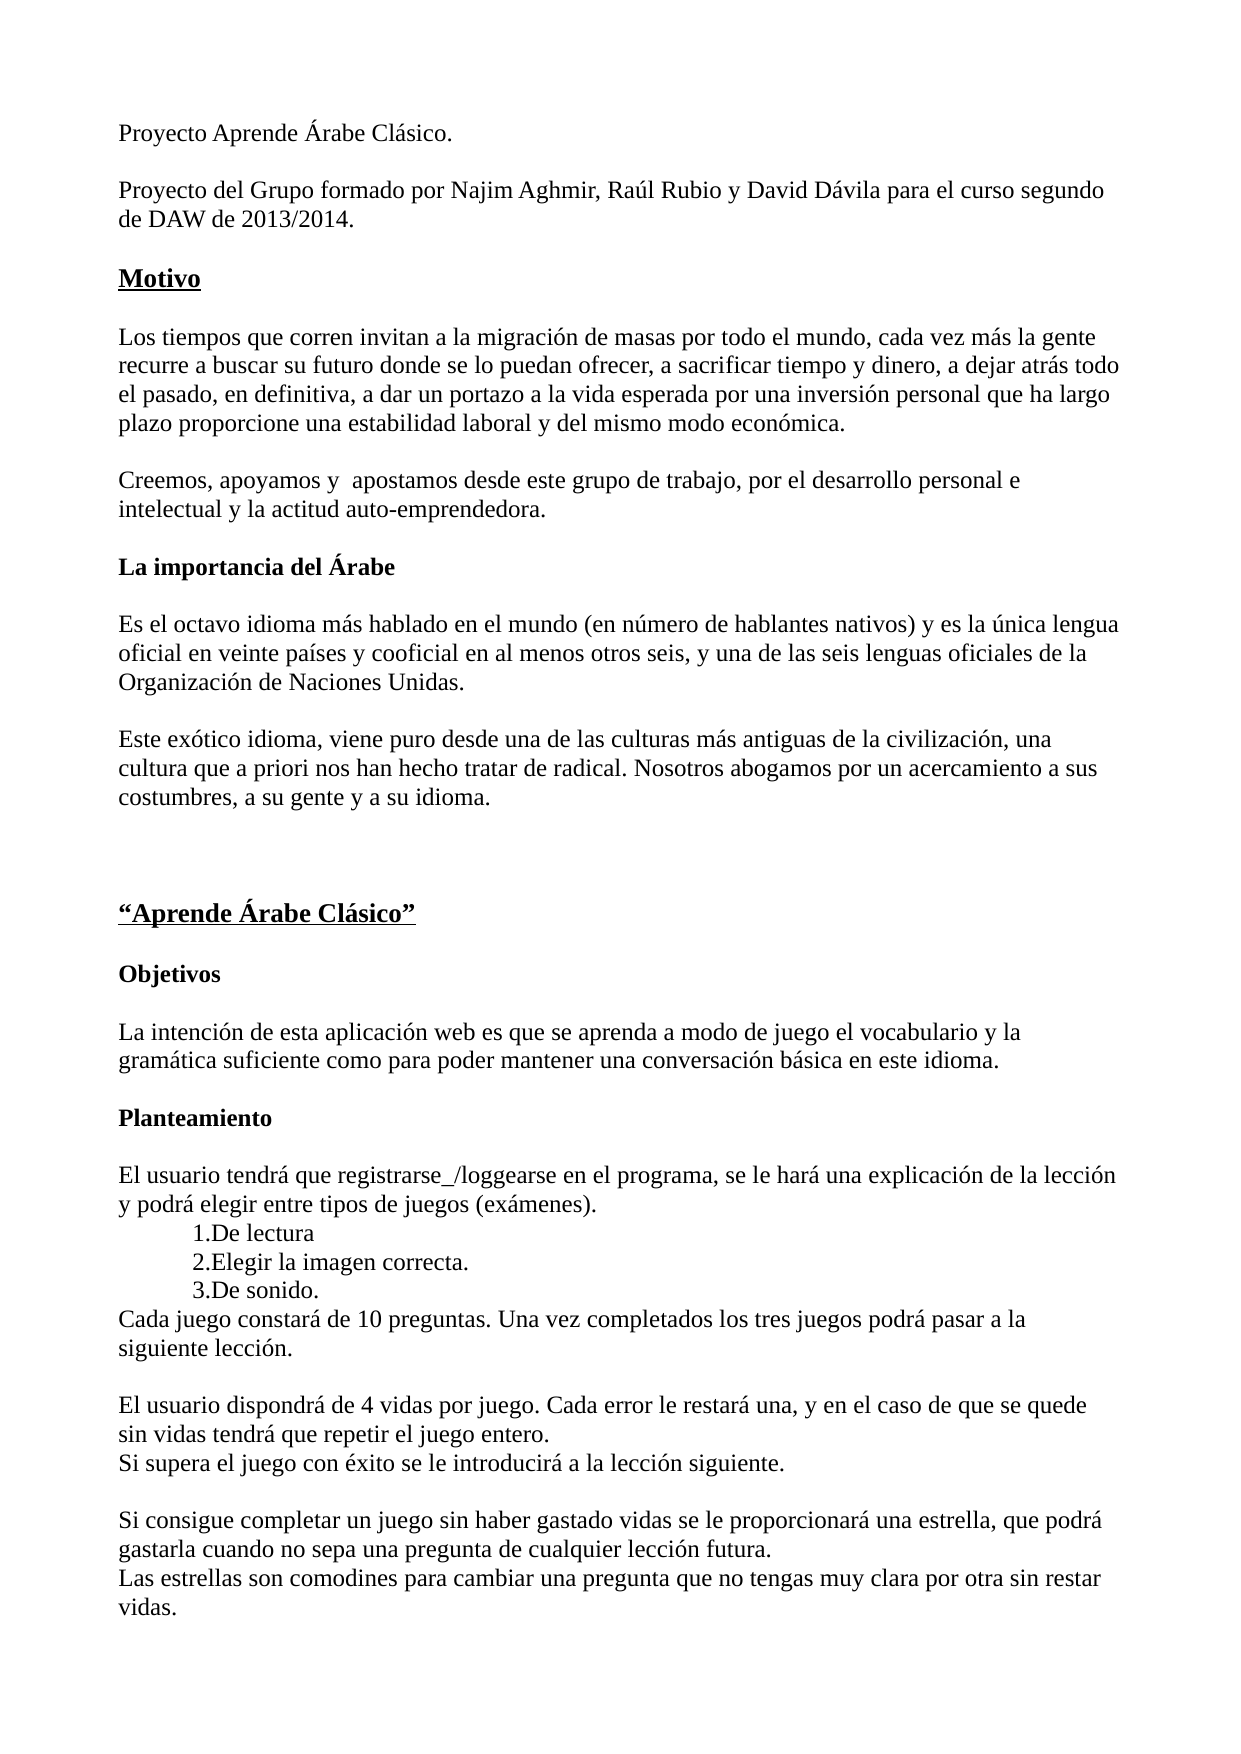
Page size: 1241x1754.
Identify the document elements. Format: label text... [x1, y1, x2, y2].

text La importancia del Árabe [118, 552, 1122, 581]
text Cada juego constará de 10 preguntas. Una vez completados los tres juegos podrá pasar a la siguiente lección. [118, 1304, 1122, 1362]
text “Aprende Árabe Clásico” [118, 897, 1122, 928]
text El usuario tendrá que registrarse_/loggearse en el programa, se le hará una explicación de la lección y podrá elegir entre tipos de juegos (exámenes). [118, 1160, 1122, 1218]
text Creemos, apoyamos y apostamos desde este grupo de trabajo, por el desarrollo personal e intelectual y la actitud auto-emprendedora. [118, 466, 1122, 523]
text 3.De sonido. [118, 1275, 1122, 1304]
text Si supera el juego con éxito se le introducirá a la lección siguiente. [118, 1448, 1122, 1477]
text Proyecto Aprende Árabe Clásico. [118, 118, 1122, 147]
text Los tiempos que corren invitan a la migración de masas por todo el mundo, cada vez más la gente recurre a buscar su futuro donde se lo puedan ofrecer, a sacrificar tiempo y dinero, a dejar atrás todo el pasado, en definitiva, a dar un portazo a la vida esperada por una inversión personal que ha largo plazo proporcione una estabilidad laboral y del mismo modo económica. [118, 322, 1122, 437]
text 2.Elegir la imagen correcta. [118, 1247, 1122, 1275]
text Si consigue completar un juego sin haber gastado vidas se le proporcionará una estrella, que podrá gastarla cuando no sepa una pregunta de cualquier lección futura. [118, 1505, 1122, 1563]
text La intención de esta aplicación web es que se aprenda a modo de juego el vocabulario y la gramática suficiente como para poder mantener una conversación básica en este idioma. [118, 1017, 1122, 1074]
text Las estrellas son comodines para cambiar una pregunta que no tengas muy clara por otra sin restar vidas. [118, 1563, 1122, 1620]
text Planteamiento [118, 1103, 1122, 1132]
text Objetivos [118, 959, 1122, 988]
text El usuario dispondrá de 4 vidas por juego. Cada error le restará una, y en el caso de que se quede sin vidas tendrá que repetir el juego entero. [118, 1390, 1122, 1448]
text Este exótico idioma, viene puro desde una de las culturas más antiguas de la civilización, una cultura que a priori nos han hecho tratar de radical. Nosotros abogamos por un acercamiento a sus costumbres, a su gente y a su idioma. [118, 724, 1122, 811]
text Es el octavo idioma más hablado en el mundo (en número de hablantes nativos) y es la única lengua oficial en veinte países y cooficial en al menos otros seis, y una de las seis lenguas oficiales de la Organización de Naciones Unidas. [118, 609, 1122, 696]
text 1.De lectura [118, 1218, 1122, 1247]
text Motivo [118, 262, 1122, 293]
text Proyecto del Grupo formado por Najim Aghmir, Raúl Rubio y David Dávila para el curso segundo de DAW de 2013/2014. [118, 176, 1122, 233]
